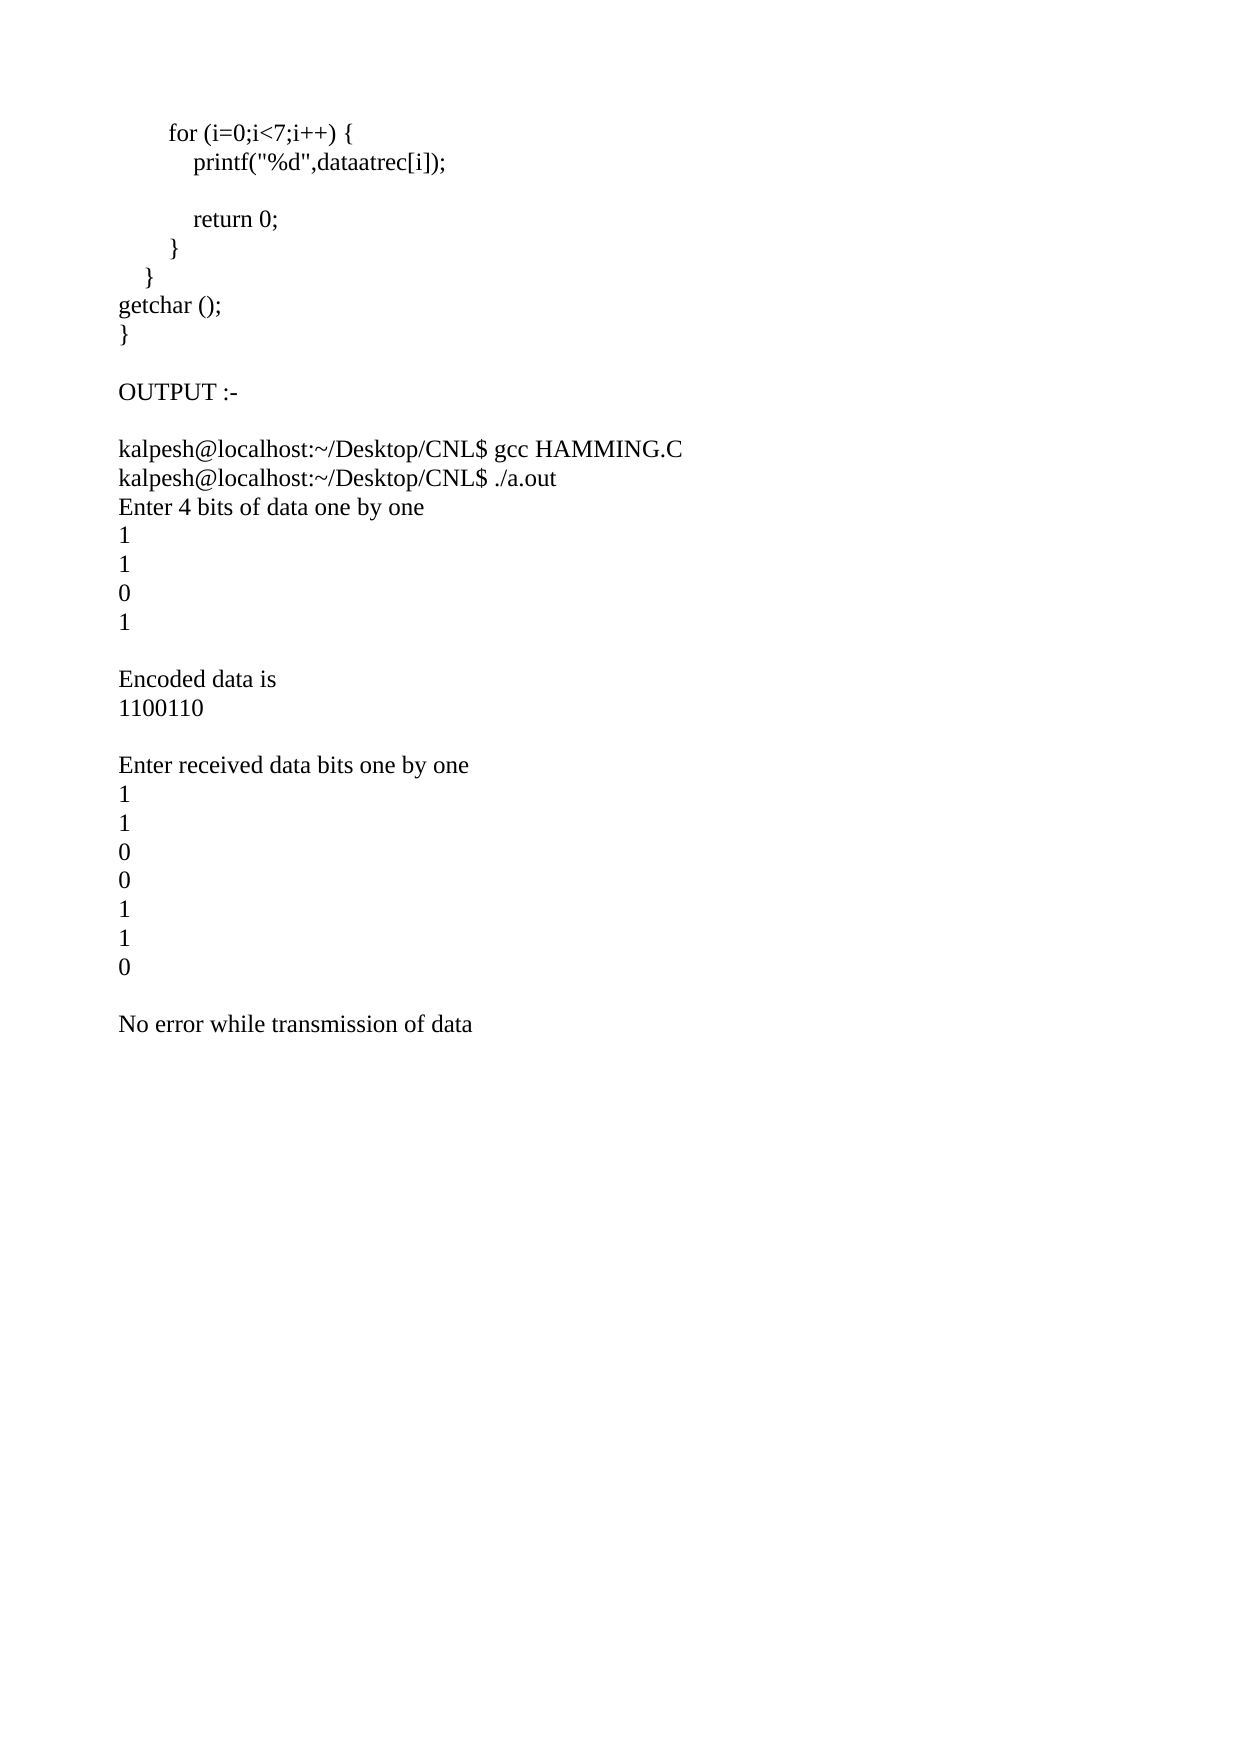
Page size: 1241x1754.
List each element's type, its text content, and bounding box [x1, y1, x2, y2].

text Enter received data bits one by one [118, 751, 1122, 779]
text return 0; [118, 204, 1122, 233]
text 0 [118, 866, 1122, 894]
text for (i=0;i<7;i++) { [118, 118, 1122, 147]
text 1 [118, 607, 1122, 636]
text kalpesh@localhost:~/Desktop/CNL$ ./a.out [118, 463, 1122, 492]
text } [118, 262, 1122, 291]
text 1 [118, 923, 1122, 952]
text printf("%d",dataatrec[i]); [118, 147, 1122, 176]
text } [118, 233, 1122, 262]
text getchar (); [118, 291, 1122, 319]
text Enter 4 bits of data one by one [118, 492, 1122, 521]
text 0 [118, 578, 1122, 607]
text 1 [118, 894, 1122, 923]
text 1 [118, 779, 1122, 808]
text Encoded data is [118, 664, 1122, 693]
text kalpesh@localhost:~/Desktop/CNL$ gcc HAMMING.C [118, 434, 1122, 463]
text 0 [118, 837, 1122, 866]
text 1 [118, 549, 1122, 578]
text No error while transmission of data [118, 1009, 1122, 1038]
text 1 [118, 521, 1122, 549]
text } [118, 319, 1122, 348]
text 1100110 [118, 693, 1122, 722]
text 1 [118, 808, 1122, 837]
text OUTPUT :- [118, 377, 1122, 406]
text 0 [118, 952, 1122, 981]
